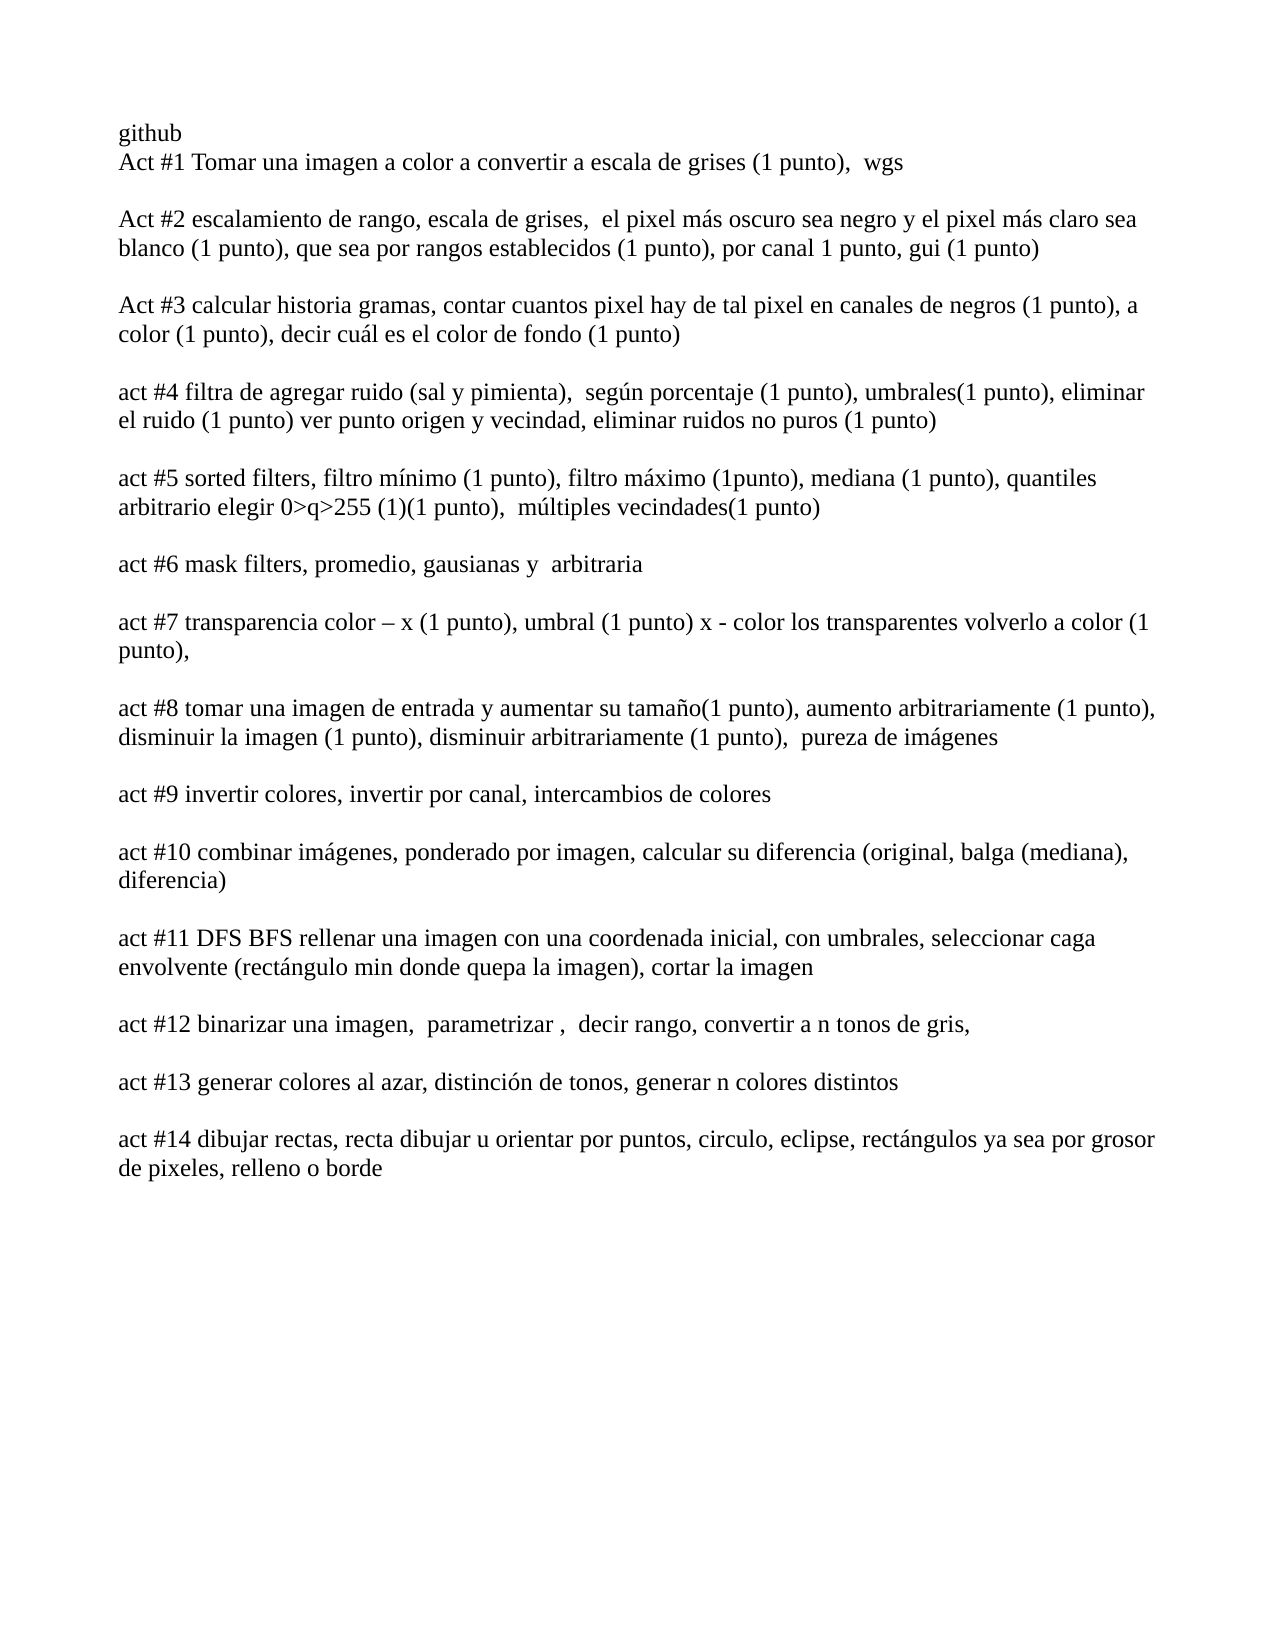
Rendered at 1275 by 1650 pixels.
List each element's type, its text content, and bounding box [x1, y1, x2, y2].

text act #6 mask filters, promedio, gausianas y arbitraria [118, 549, 1157, 578]
text Act #1 Tomar una imagen a color a convertir a escala de grises (1 punto), wgs [118, 147, 1157, 176]
text act #9 invertir colores, invertir por canal, intercambios de colores [118, 779, 1157, 808]
text act #10 combinar imágenes, ponderado por imagen, calcular su diferencia (original, balga (mediana), diferencia) [118, 837, 1157, 894]
text act #11 DFS BFS rellenar una imagen con una coordenada inicial, con umbrales, seleccionar caga envolvente (rectángulo min donde quepa la imagen), cortar la imagen [118, 923, 1157, 981]
text act #5 sorted filters, filtro mínimo (1 punto), filtro máximo (1punto), mediana (1 punto), quantiles arbitrario elegir 0>q>255 (1)(1 punto), múltiples vecindades(1 punto) [118, 463, 1157, 521]
text act #12 binarizar una imagen, parametrizar , decir rango, convertir a n tonos de gris, [118, 1009, 1157, 1038]
text act #8 tomar una imagen de entrada y aumentar su tamaño(1 punto), aumento arbitrariamente (1 punto), disminuir la imagen (1 punto), disminuir arbitrariamente (1 punto), pureza de imágenes [118, 693, 1157, 751]
text Act #3 calcular historia gramas, contar cuantos pixel hay de tal pixel en canales de negros (1 punto), a color (1 punto), decir cuál es el color de fondo (1 punto) [118, 291, 1157, 348]
text act #14 dibujar rectas, recta dibujar u orientar por puntos, circulo, eclipse, rectángulos ya sea por grosor de pixeles, relleno o borde [118, 1124, 1157, 1182]
text act #4 filtra de agregar ruido (sal y pimienta), según porcentaje (1 punto), umbrales(1 punto), eliminar el ruido (1 punto) ver punto origen y vecindad, eliminar ruidos no puros (1 punto) [118, 377, 1157, 434]
text act #13 generar colores al azar, distinción de tonos, generar n colores distintos [118, 1067, 1157, 1096]
text Act #2 escalamiento de rango, escala de grises, el pixel más oscuro sea negro y el pixel más claro sea blanco (1 punto), que sea por rangos establecidos (1 punto), por canal 1 punto, gui (1 punto) [118, 204, 1157, 262]
text act #7 transparencia color – x (1 punto), umbral (1 punto) x - color los transparentes volverlo a color (1 punto), [118, 607, 1157, 664]
text github [118, 118, 1157, 147]
